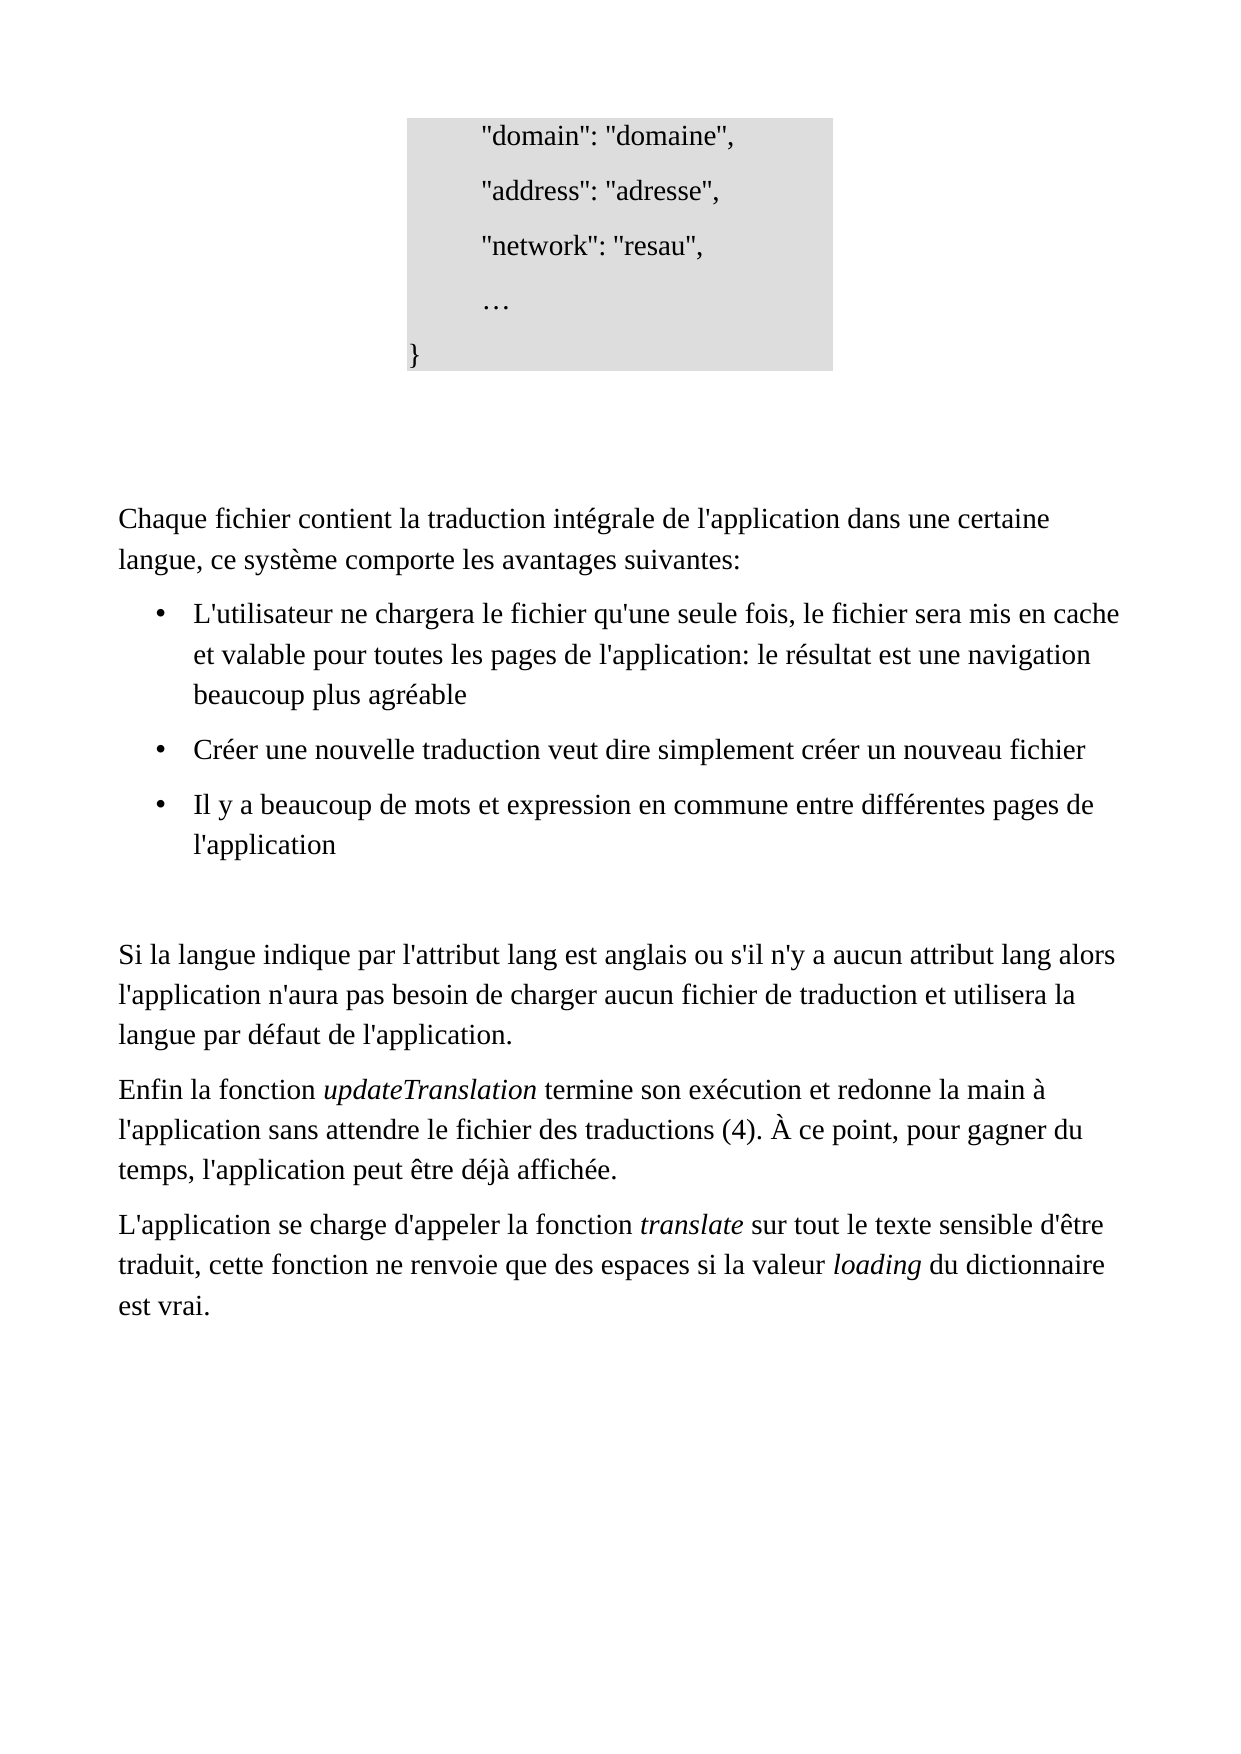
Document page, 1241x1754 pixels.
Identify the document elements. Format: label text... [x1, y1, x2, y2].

text ''domain'': ''domaine'', [407, 118, 833, 152]
text Enfin la fonction updateTranslation termine son exécution et redonne la main à l'application sans attendre le fichier des traductions (4). À ce point, pour gagner du temps, l'application peut être déjà affichée. [118, 1072, 1122, 1186]
text ''address'': ''adresse'', [407, 173, 833, 206]
list Il y a beaucoup de mots et expression en commune entre différentes pages de l'application [156, 787, 1122, 861]
text } [407, 337, 833, 371]
text Chaque fichier contient la traduction intégrale de l'application dans une certaine langue, ce système comporte les avantages suivantes: [118, 502, 1122, 575]
text Si la langue indique par l'attribut lang est anglais ou s'il n'y a aucun attribut lang alors l'application n'aura pas besoin de charger aucun fichier de traduction et utilisera la langue par défaut de l'application. [118, 937, 1122, 1051]
list Créer une nouvelle traduction veut dire simplement créer un nouveau fichier [156, 732, 1122, 766]
text L'application se charge d'appeler la fonction translate sur tout le texte sensible d'être traduit, cette fonction ne renvoie que des espaces si la valeur loading du dictionnaire est vrai. [118, 1207, 1122, 1321]
list L'utilisateur ne chargera le fichier qu'une seule fois, le fichier sera mis en cache et valable pour toutes les pages de l'application: le résultat est une navigation beaucoup plus agréable [156, 597, 1122, 711]
text … [407, 282, 833, 316]
text ''network'': ''resau'', [407, 228, 833, 261]
